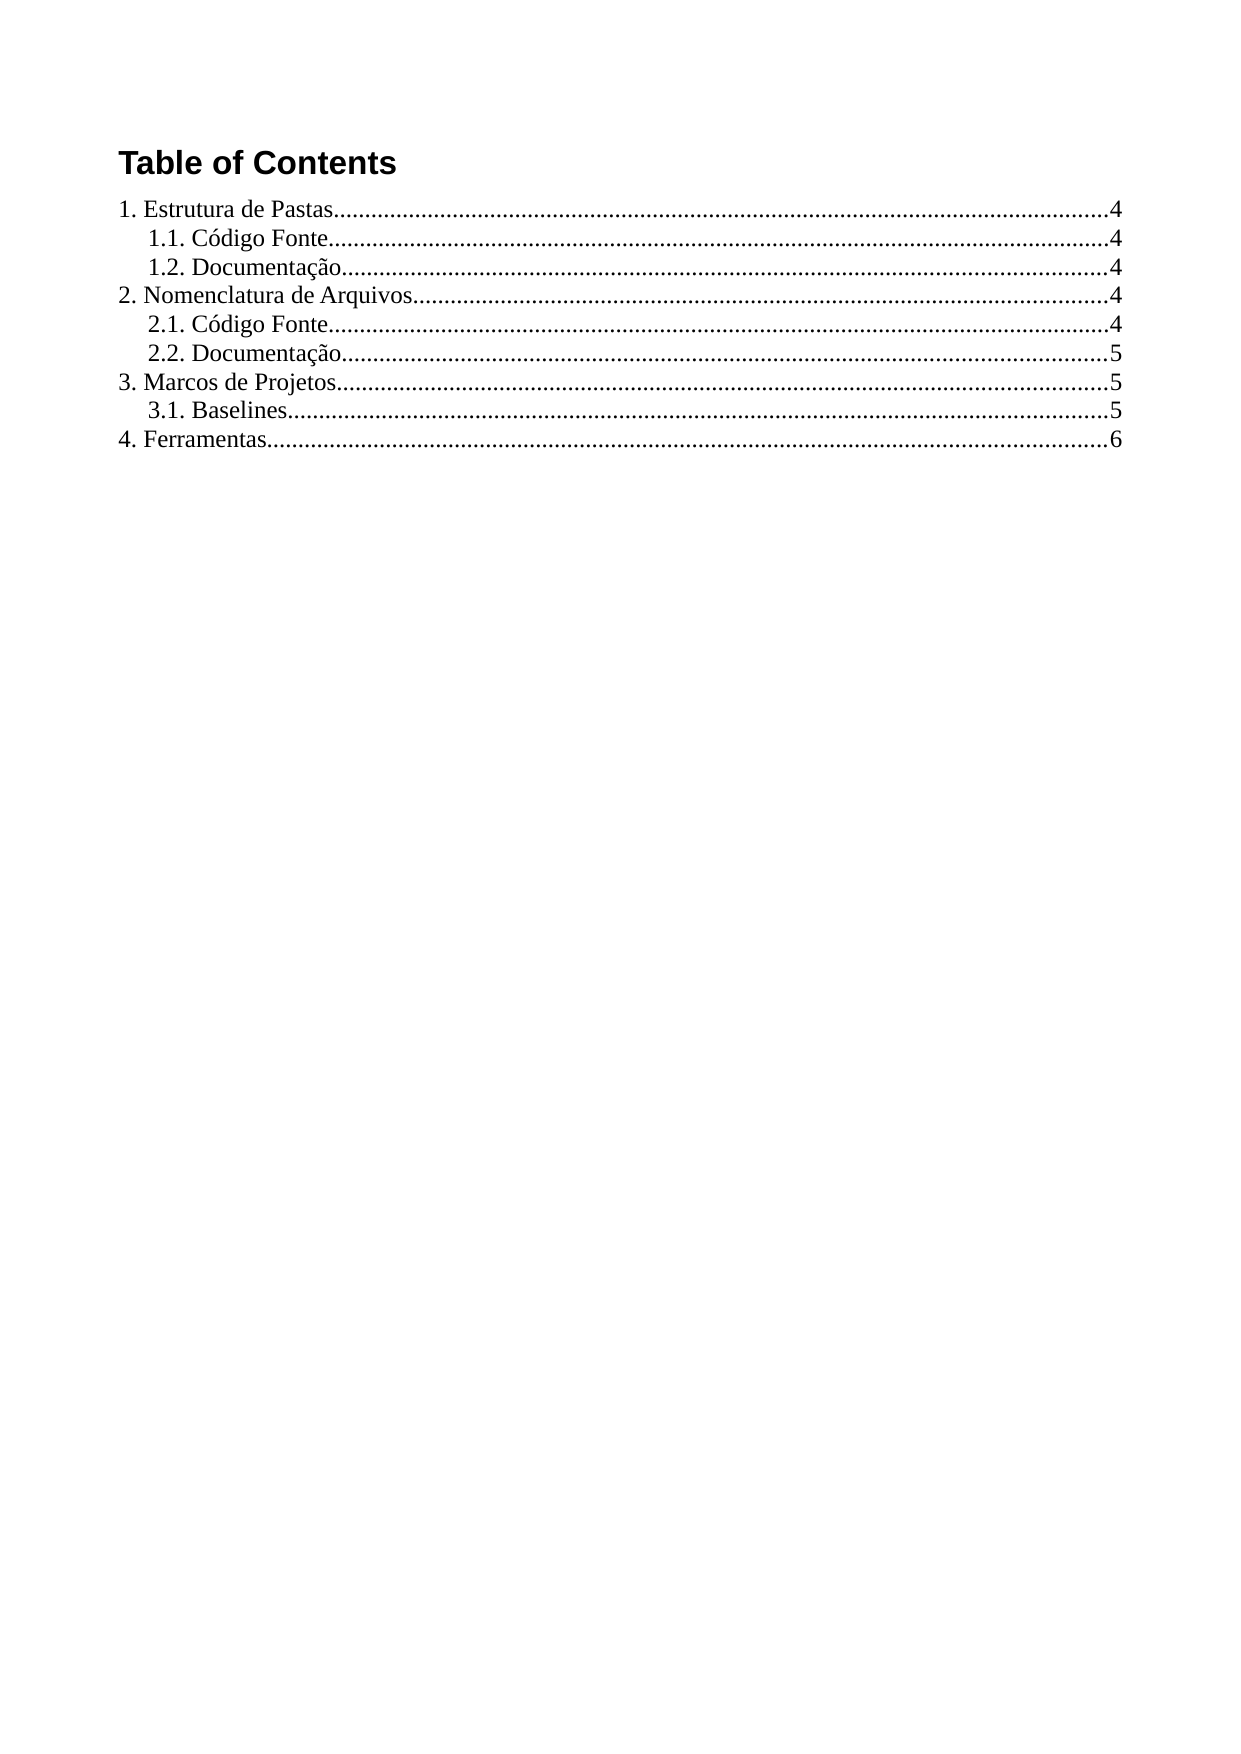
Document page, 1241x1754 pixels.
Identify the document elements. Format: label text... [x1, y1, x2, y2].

text 1.1. Código Fonte 4 [148, 223, 1122, 252]
text 4. Ferramentas 6 [118, 424, 1122, 453]
subtitle Table of Contents [118, 143, 1122, 182]
text 1. Estrutura de Pastas 4 [118, 194, 1122, 223]
text 3. Marcos de Projetos 5 [118, 367, 1122, 395]
text 1.2. Documentação 4 [148, 252, 1122, 280]
text 2.2. Documentação 5 [148, 338, 1122, 367]
text 2.1. Código Fonte 4 [148, 309, 1122, 338]
text 3.1. Baselines 5 [148, 395, 1122, 424]
text 2. Nomenclatura de Arquivos 4 [118, 280, 1122, 309]
